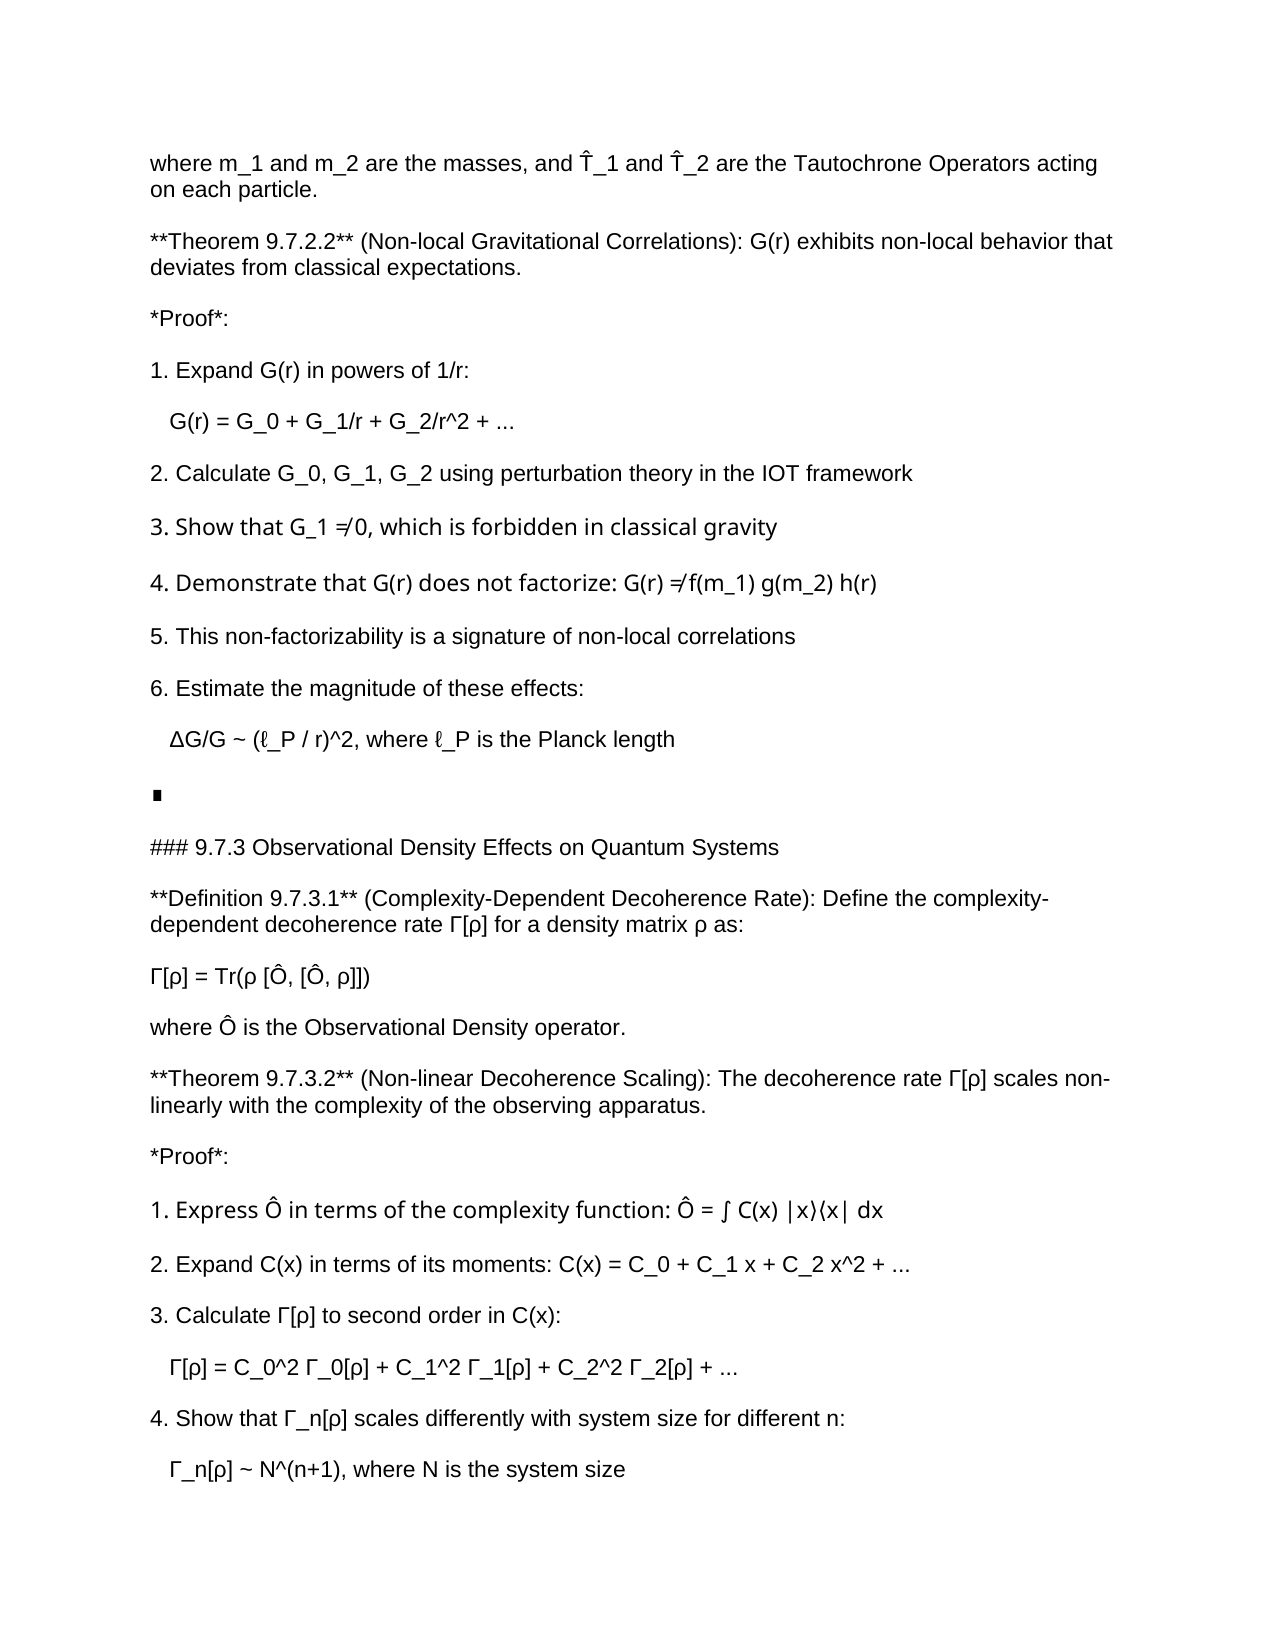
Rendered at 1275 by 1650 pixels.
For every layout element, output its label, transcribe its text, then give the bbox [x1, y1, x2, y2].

text Γ[ρ] = Tr(ρ [Ô, [Ô, ρ]]) [150, 963, 1125, 989]
text where Ô is the Observational Density operator. [150, 1014, 1125, 1040]
text G(r) = G_0 + G_1/r + G_2/r^2 + ... [150, 408, 1125, 434]
text 1. Express Ô in terms of the complexity function: Ô = ∫ C(x) |x⟩⟨x| dx [150, 1194, 1125, 1226]
text 1. Expand G(r) in powers of 1/r: [150, 357, 1125, 383]
text 5. This non-factorizability is a signature of non-local correlations [150, 623, 1125, 650]
text 4. Demonstrate that G(r) does not factorize: G(r) ≠ f(m_1) g(m_2) h(r) [150, 567, 1125, 598]
text ΔG/G ~ (ℓ_P / r)^2, where ℓ_P is the Planck length [150, 726, 1125, 752]
text *Proof*: [150, 1143, 1125, 1169]
text **Definition 9.7.3.1** (Complexity-Dependent Decoherence Rate): Define the complexity-dependent decoherence rate Γ[ρ] for a density matrix ρ as: [150, 885, 1125, 938]
text **Theorem 9.7.2.2** (Non-local Gravitational Correlations): G(r) exhibits non-local behavior that deviates from classical expectations. [150, 228, 1125, 280]
text Γ_n[ρ] ~ N^(n+1), where N is the system size [150, 1456, 1125, 1482]
text ### 9.7.3 Observational Density Effects on Quantum Systems [150, 834, 1125, 860]
text ∎ [150, 777, 1125, 809]
text where m_1 and m_2 are the masses, and T̂_1 and T̂_2 are the Tautochrone Operators acting on each particle. [150, 150, 1125, 203]
text *Proof*: [150, 305, 1125, 332]
text 4. Show that Γ_n[ρ] scales differently with system size for different n: [150, 1405, 1125, 1431]
text **Theorem 9.7.3.2** (Non-linear Decoherence Scaling): The decoherence rate Γ[ρ] scales non-linearly with the complexity of the observing apparatus. [150, 1065, 1125, 1118]
text 2. Calculate G_0, G_1, G_2 using perturbation theory in the IOT framework [150, 459, 1125, 486]
text 3. Show that G_1 ≠ 0, which is forbidden in classical gravity [150, 511, 1125, 542]
text 3. Calculate Γ[ρ] to second order in C(x): [150, 1302, 1125, 1328]
text 2. Expand C(x) in terms of its moments: C(x) = C_0 + C_1 x + C_2 x^2 + ... [150, 1251, 1125, 1277]
text Γ[ρ] = C_0^2 Γ_0[ρ] + C_1^2 Γ_1[ρ] + C_2^2 Γ_2[ρ] + ... [150, 1353, 1125, 1380]
text 6. Estimate the magnitude of these effects: [150, 675, 1125, 701]
